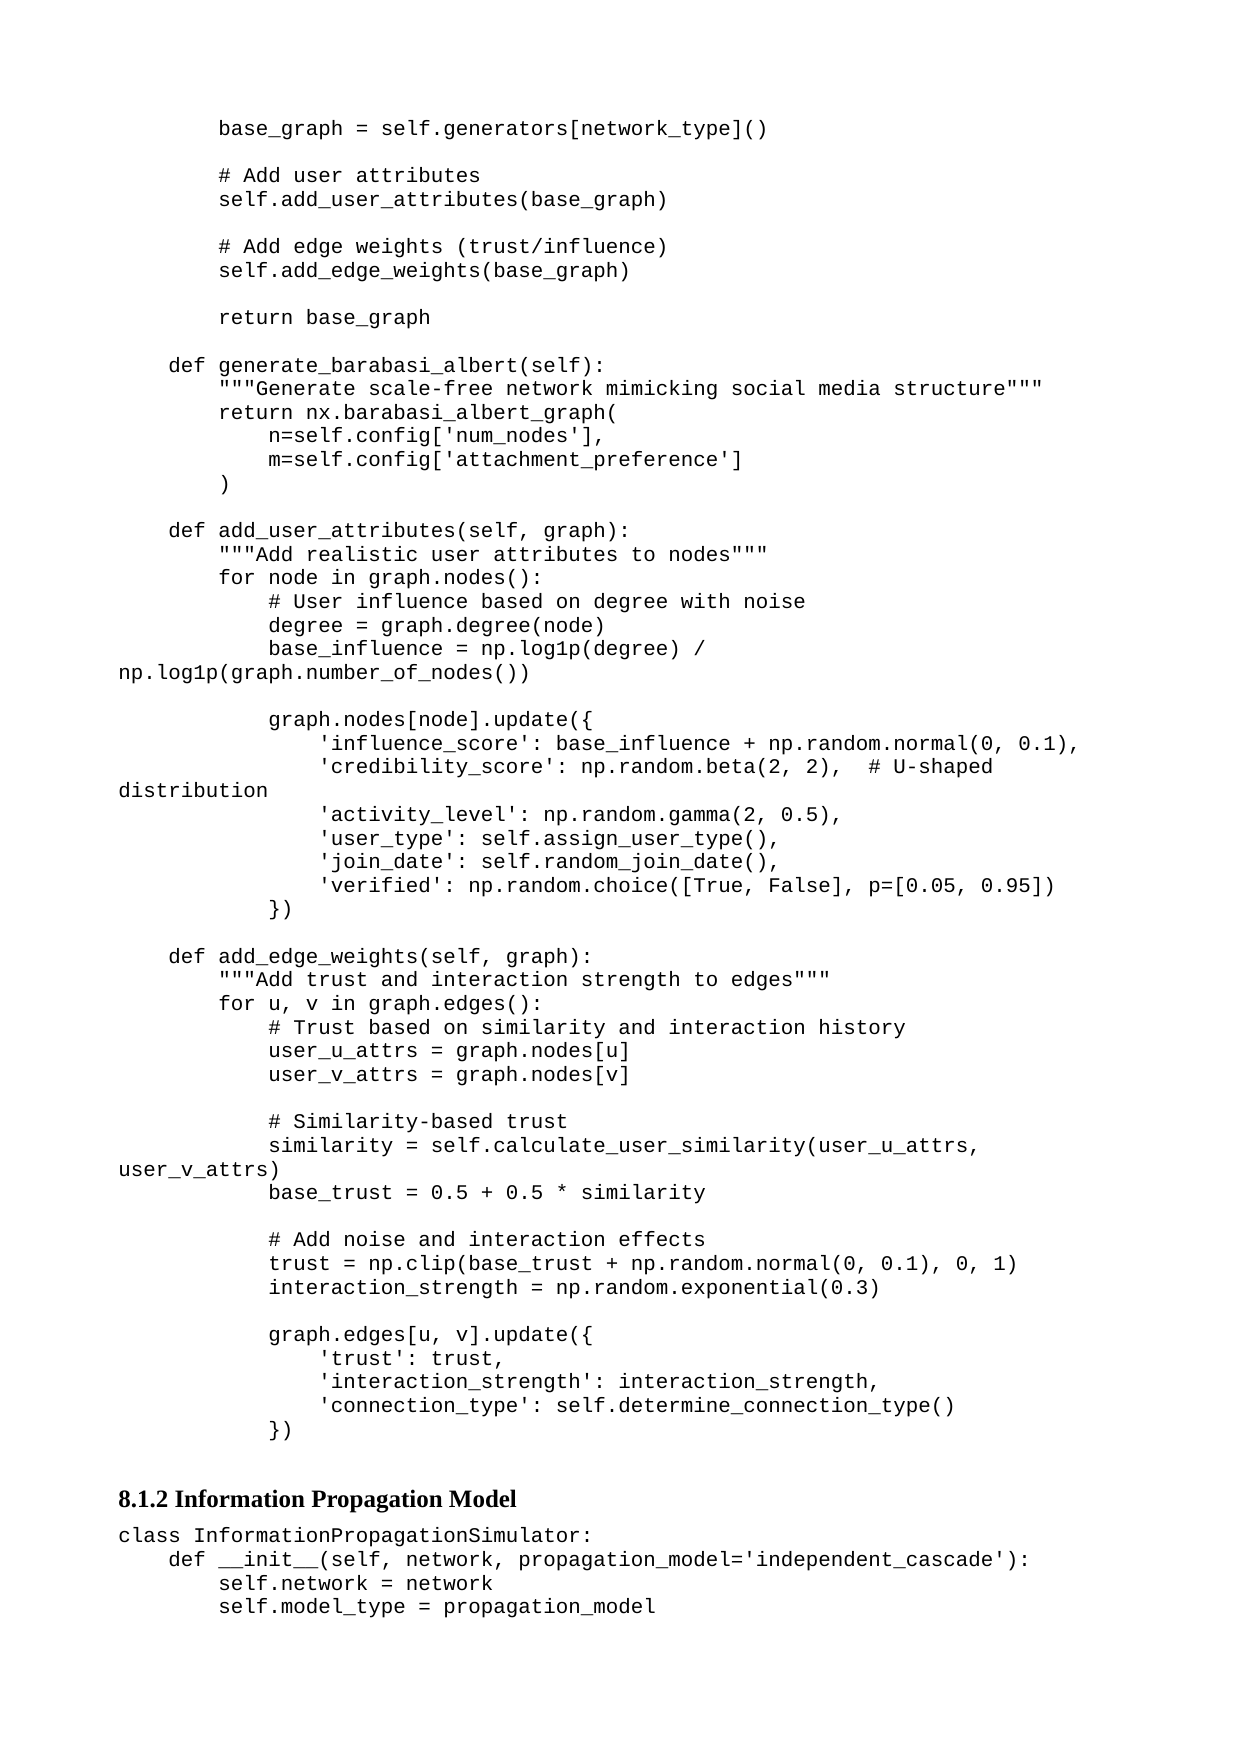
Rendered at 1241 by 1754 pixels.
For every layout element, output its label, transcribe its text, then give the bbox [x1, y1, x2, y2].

text interaction_strength = np.random.exponential(0.3) [118, 1277, 1122, 1300]
text # Add noise and interaction effects [118, 1229, 1122, 1253]
text self.add_user_attributes(base_graph) [118, 189, 1122, 213]
text # Trust based on similarity and interaction history [118, 1017, 1122, 1040]
text m=self.config['attachment_preference'] [118, 449, 1122, 473]
text return nx.barabasi_albert_graph( [118, 402, 1122, 426]
text self.model_type = propagation_model [118, 1596, 1122, 1620]
text def __init__(self, network, propagation_model='independent_cascade'): [118, 1549, 1122, 1573]
text base_influence = np.log1p(degree) / np.log1p(graph.number_of_nodes()) [118, 638, 1122, 686]
text """Add realistic user attributes to nodes""" [118, 544, 1122, 567]
text similarity = self.calculate_user_similarity(user_u_attrs, user_v_attrs) [118, 1135, 1122, 1182]
text user_v_attrs = graph.nodes[v] [118, 1064, 1122, 1088]
text def add_user_attributes(self, graph): [118, 520, 1122, 544]
text base_graph = self.generators[network_type]() [118, 118, 1122, 142]
text self.add_edge_weights(base_graph) [118, 260, 1122, 284]
text 'user_type': self.assign_user_type(), [118, 827, 1122, 851]
text 'verified': np.random.choice([True, False], p=[0.05, 0.95]) [118, 875, 1122, 898]
text graph.edges[u, v].update({ [118, 1324, 1122, 1348]
text 'credibility_score': np.random.beta(2, 2), # U-shaped distribution [118, 757, 1122, 804]
text """Generate scale-free network mimicking social media structure""" [118, 378, 1122, 402]
text def generate_barabasi_albert(self): [118, 354, 1122, 378]
text n=self.config['num_nodes'], [118, 426, 1122, 449]
text base_trust = 0.5 + 0.5 * similarity [118, 1182, 1122, 1206]
text def add_edge_weights(self, graph): [118, 946, 1122, 969]
text """Add trust and interaction strength to edges""" [118, 969, 1122, 993]
text # User influence based on degree with noise [118, 591, 1122, 615]
text # Add user attributes [118, 165, 1122, 189]
text }) [118, 1419, 1122, 1442]
text degree = graph.degree(node) [118, 615, 1122, 638]
text user_u_attrs = graph.nodes[u] [118, 1040, 1122, 1064]
text 'interaction_strength': interaction_strength, [118, 1371, 1122, 1395]
text # Similarity-based trust [118, 1111, 1122, 1135]
text # Add edge weights (trust/influence) [118, 236, 1122, 260]
text }) [118, 898, 1122, 922]
text trust = np.clip(base_trust + np.random.normal(0, 0.1), 0, 1) [118, 1253, 1122, 1277]
text 'trust': trust, [118, 1348, 1122, 1371]
text self.network = network [118, 1573, 1122, 1596]
text class InformationPropagationSimulator: [118, 1526, 1122, 1549]
text 'connection_type': self.determine_connection_type() [118, 1395, 1122, 1419]
text for u, v in graph.edges(): [118, 993, 1122, 1017]
text 'join_date': self.random_join_date(), [118, 851, 1122, 875]
text for node in graph.nodes(): [118, 567, 1122, 591]
text return base_graph [118, 307, 1122, 331]
text graph.nodes[node].update({ [118, 709, 1122, 733]
text 'influence_score': base_influence + np.random.normal(0, 0.1), [118, 733, 1122, 757]
text 'activity_level': np.random.gamma(2, 0.5), [118, 804, 1122, 827]
subtitle 8.1.2 Information Propagation Model [118, 1484, 1122, 1513]
text ) [118, 473, 1122, 496]
